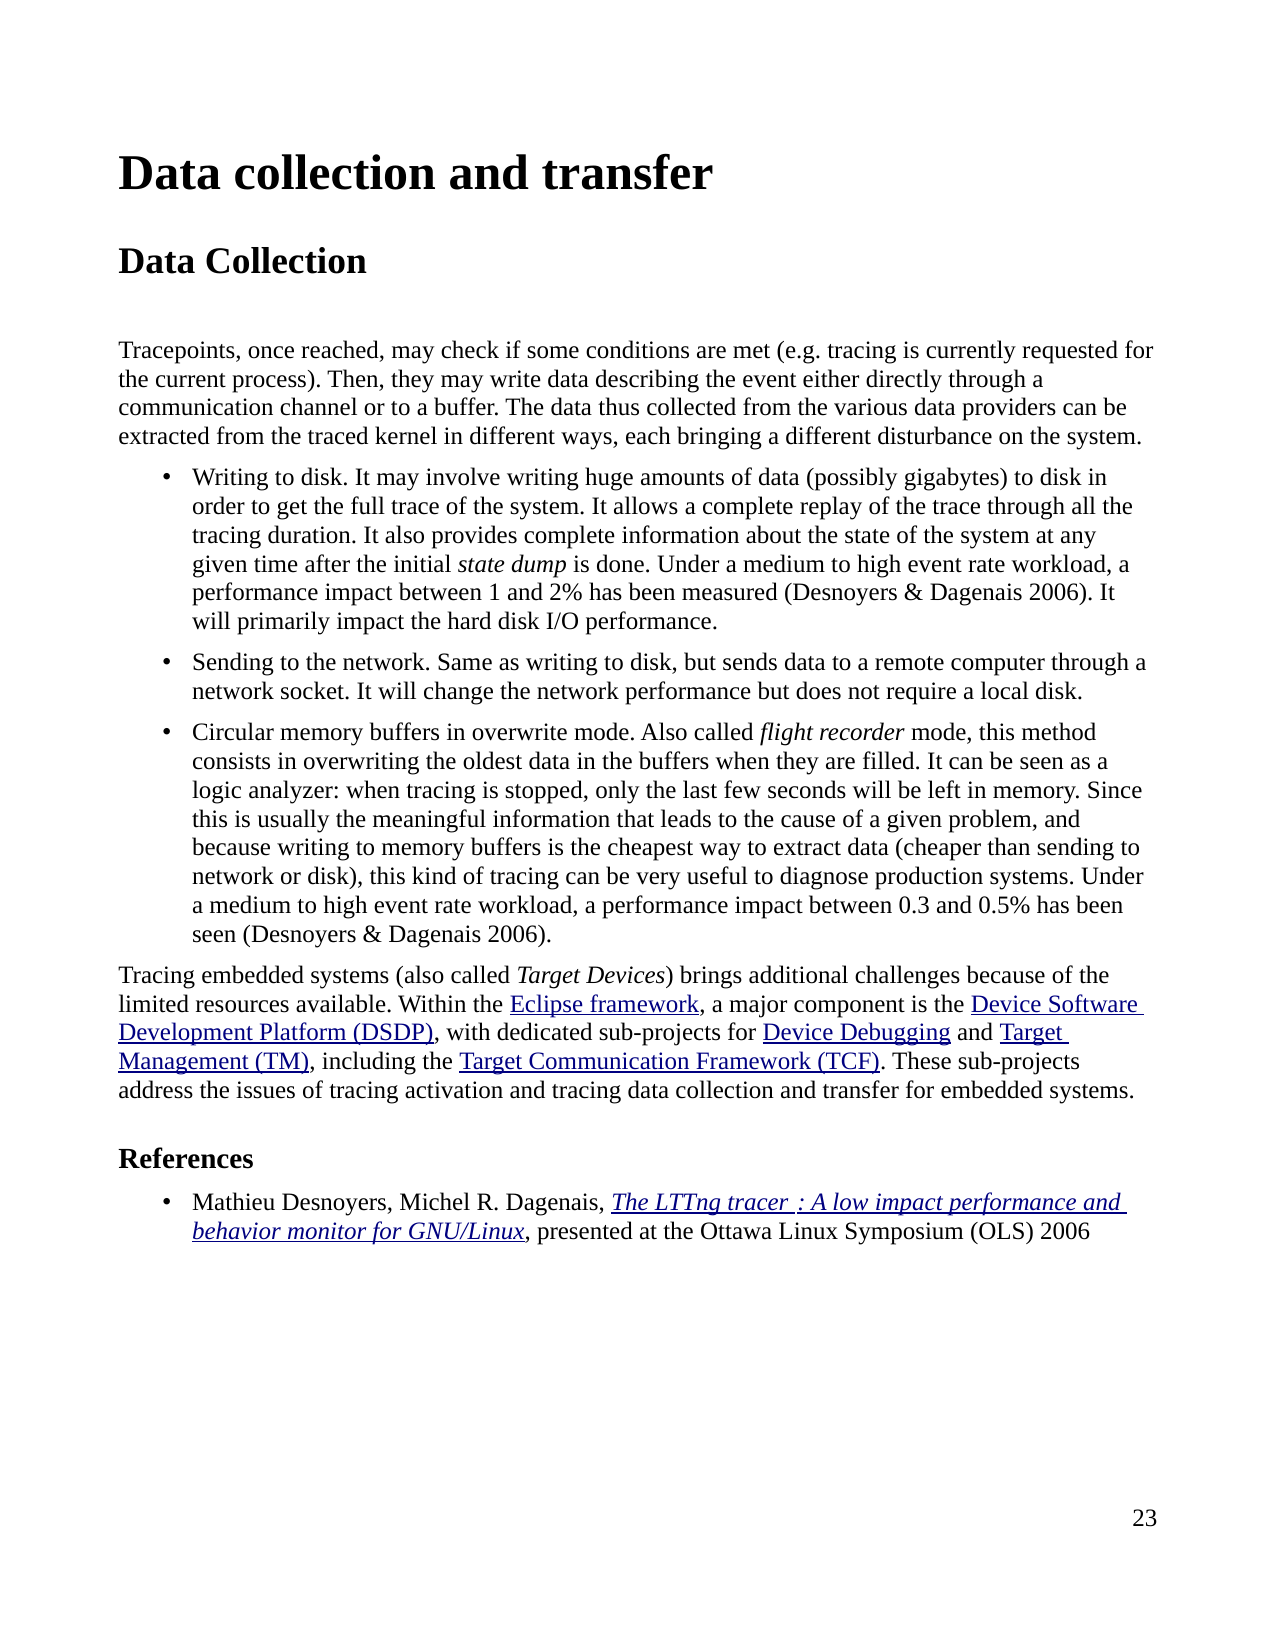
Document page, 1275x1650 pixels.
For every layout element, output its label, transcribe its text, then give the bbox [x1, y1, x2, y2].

subtitle References [118, 1141, 1157, 1175]
text Tracing embedded systems (also called Target Devices) brings additional challenges because of the limited resources available. Within the Eclipse framework, a major component is the Device Software Development Platform (DSDP), with dedicated sub-projects for Device Debugging and Target Management (TM), including the Target Communication Framework (TCF). These sub-projects address the issues of tracing activation and tracing data collection and transfer for embedded systems. [118, 960, 1157, 1104]
list Mathieu Desnoyers, Michel R. Dagenais, The LTTng tracer : A low impact performance and behavior monitor for GNU/Linux, presented at the Ottawa Linux Symposium (OLS) 2006 [162, 1187, 1157, 1245]
list Writing to disk. It may involve writing huge amounts of data (possibly gigabytes) to disk in order to get the full trace of the system. It allows a complete replay of the trace through all the tracing duration. It also provides complete information about the state of the system at any given time after the initial state dump is done. Under a medium to high event rate workload, a performance impact between 1 and 2% has been measured (Desnoyers & Dagenais 2006). It will primarily impact the hard disk I/O performance. [162, 462, 1157, 635]
subtitle Data Collection [118, 238, 1157, 281]
list Circular memory buffers in overwrite mode. Also called flight recorder mode, this method consists in overwriting the oldest data in the buffers when they are filled. It can be seen as a logic analyzer: when tracing is stopped, only the last few seconds will be left in memory. Since this is usually the meaningful information that leads to the cause of a given problem, and because writing to memory buffers is the cheapest way to extract data (cheaper than sending to network or disk), this kind of tracing can be very useful to diagnose production systems. Under a medium to high event rate workload, a performance impact between 0.3 and 0.5% has been seen (Desnoyers & Dagenais 2006). [162, 717, 1157, 947]
list Sending to the network. Same as writing to disk, but sends data to a remote computer through a network socket. It will change the network performance but does not require a local disk. [162, 647, 1157, 705]
subtitle Data collection and transfer [118, 143, 1157, 201]
text Tracepoints, once reached, may check if some conditions are met (e.g. tracing is currently requested for the current process). Then, they may write data describing the event either directly through a communication channel or to a buffer. The data thus collected from the various data providers can be extracted from the traced kernel in different ways, each bringing a different disturbance on the system. [118, 335, 1157, 450]
